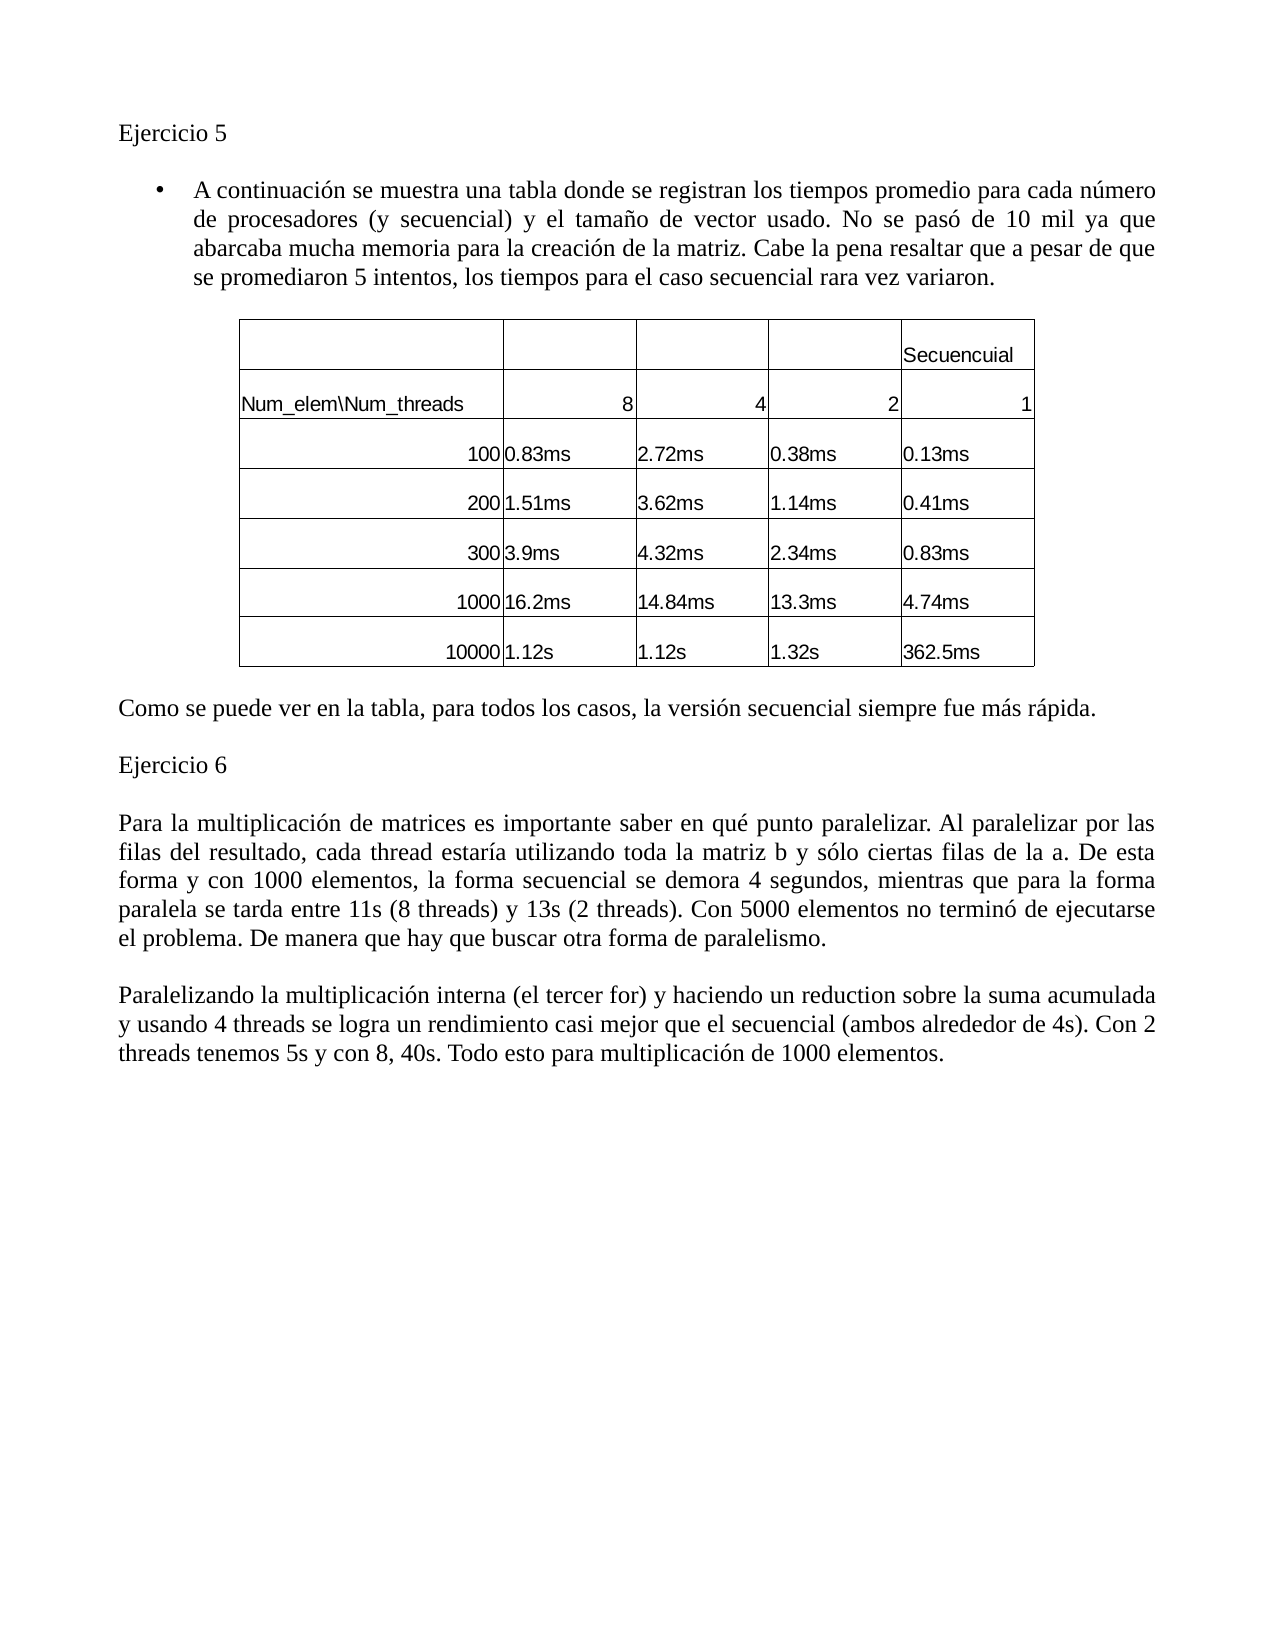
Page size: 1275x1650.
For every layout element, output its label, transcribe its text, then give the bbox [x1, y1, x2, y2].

text Paralelizando la multiplicación interna (el tercer for) y haciendo un reduction sobre la suma acumulada y usando 4 threads se logra un rendimiento casi mejor que el secuencial (ambos alrededor de 4s). Con 2 threads tenemos 5s y con 8, 40s. Todo esto para multiplicación de 1000 elementos. [118, 981, 1157, 1067]
text Como se puede ver en la tabla, para todos los casos, la versión secuencial siempre fue más rápida. [118, 693, 1157, 722]
text Ejercicio 5 [118, 118, 1157, 147]
text Para la multiplicación de matrices es importante saber en qué punto paralelizar. Al paralelizar por las filas del resultado, cada thread estaría utilizando toda la matriz b y sólo ciertas filas de la a. De esta forma y con 1000 elementos, la forma secuencial se demora 4 segundos, mientras que para la forma paralela se tarda entre 11s (8 threads) y 13s (2 threads). Con 5000 elementos no terminó de ejecutarse el problema. De manera que hay que buscar otra forma de paralelismo. [118, 808, 1157, 952]
text Ejercicio 6 [118, 751, 1157, 779]
list A continuación se muestra una tabla donde se registran los tiempos promedio para cada número de procesadores (y secuencial) y el tamaño de vector usado. No se pasó de 10 mil ya que abarcaba mucha memoria para la creación de la matriz. Cabe la pena resaltar que a pesar de que se promediaron 5 intentos, los tiempos para el caso secuencial rara vez variaron. [156, 176, 1157, 291]
